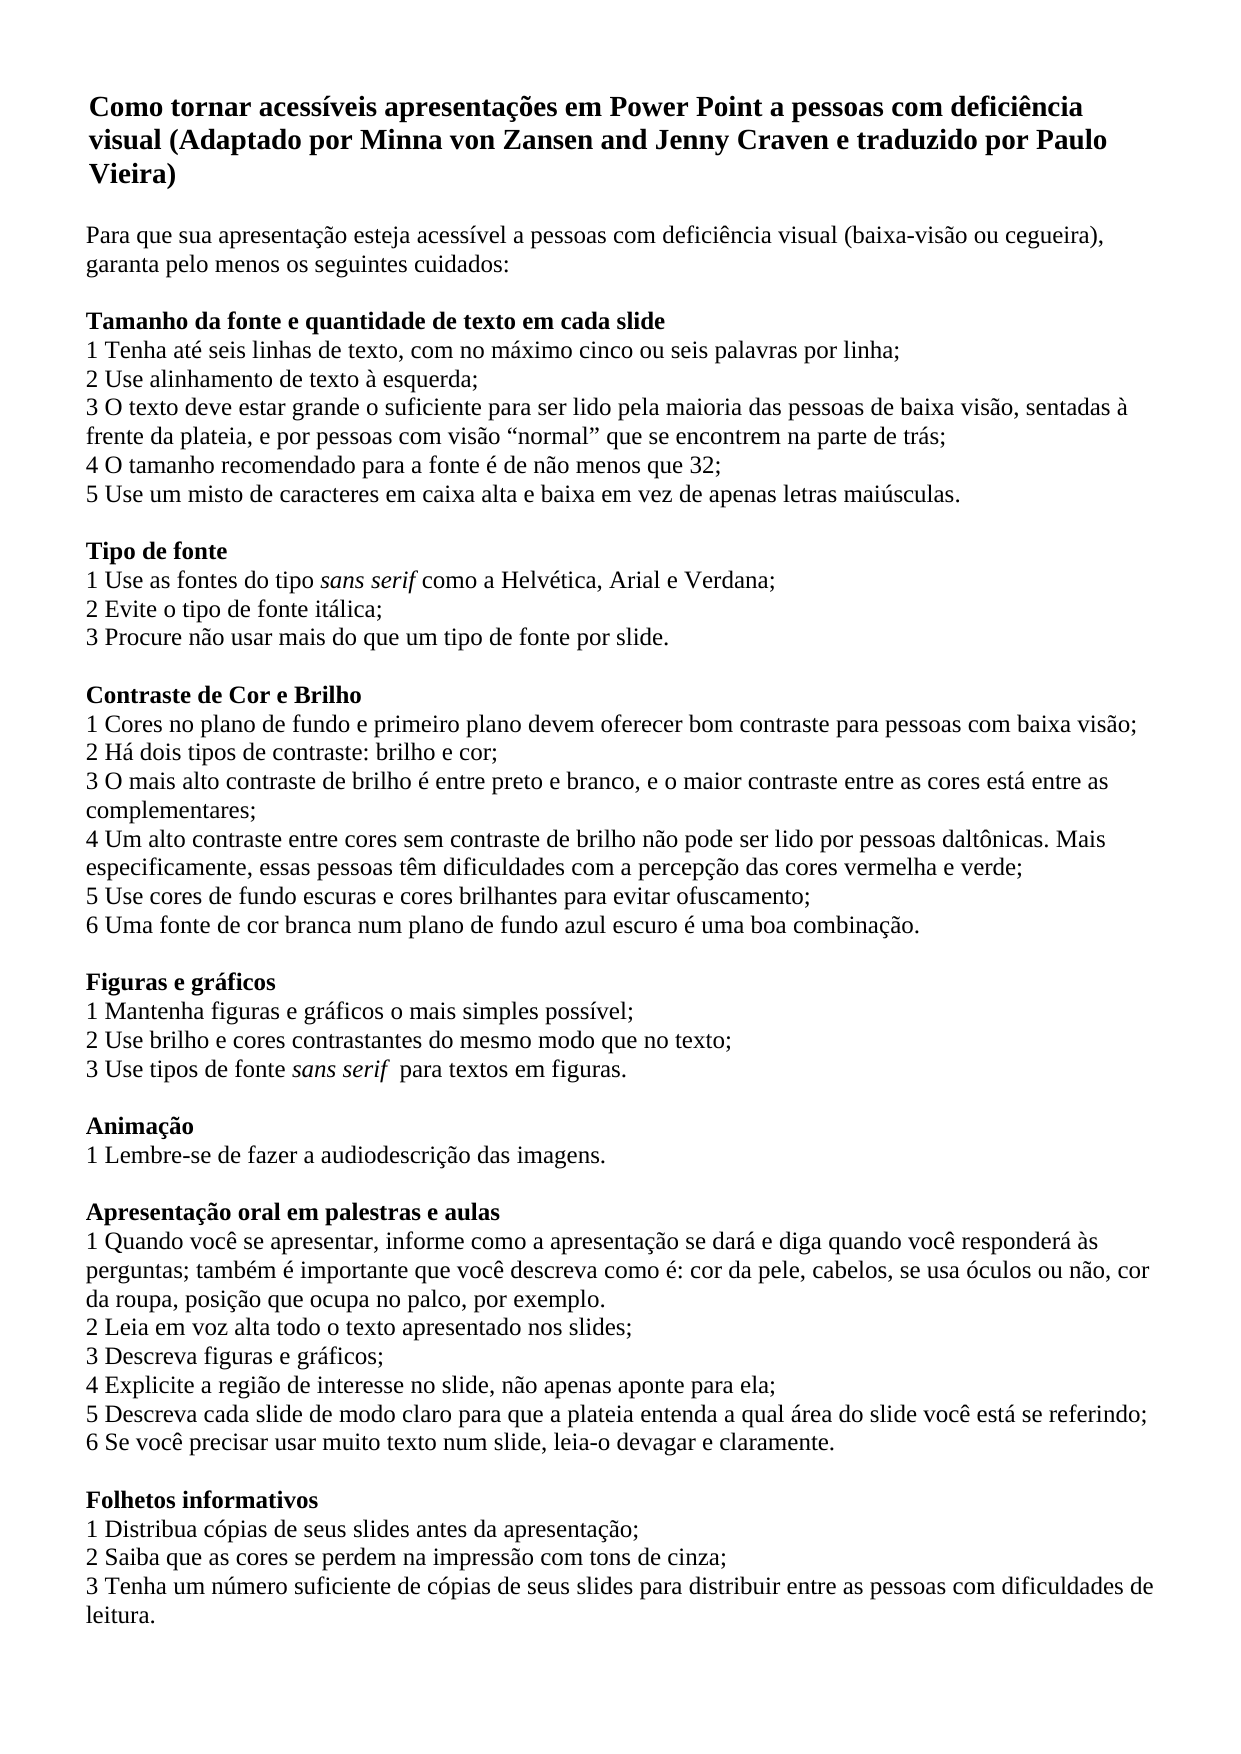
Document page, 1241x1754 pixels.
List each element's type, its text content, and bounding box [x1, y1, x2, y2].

subtitle Como tornar acessíveis apresentações em Power Point a pessoas com deficiência visual (Adaptado por Minna von Zansen and Jenny Craven e traduzido por Paulo Vieira) [89, 89, 1152, 189]
table_header Para que sua apresentação esteja acessível a pessoas com deficiência visual (baixa-visão ou cegueira), garanta pelo menos os seguintes cuidados: Tamanho da fonte e quantidade de texto em cada slide 1 Tenha até seis linhas de texto, com no máximo cinco ou seis palavras por linha; 2 Use alinhamento de texto à esquerda; 3 O texto deve estar grande o suficiente para ser lido pela maioria das pessoas de baixa visão, sentadas à frente da plateia, e por pessoas com visão “normal” que se encontrem na parte de trás; 4 O tamanho recomendado para a fonte é de não menos que 32; 5 Use um misto de caracteres em caixa alta e baixa em vez de apenas letras maiúsculas. Tipo de fonte 1 Use as fontes do tipo sans serif como a Helvética, Arial e Verdana; 2 Evite o tipo de fonte itálica; 3 Procure não usar mais do que um tipo de fonte por slide. Contraste de Cor e Brilho 1 Cores no plano de fundo e primeiro plano devem oferecer bom contraste para pessoas com baixa visão; 2 Há dois tipos de contraste: brilho e cor; 3 O mais alto contraste de brilho é entre preto e branco, e o maior contraste entre as cores está entre as complementares; 4 Um alto contraste entre cores sem contraste de brilho não pode ser lido por pessoas daltônicas. Mais especificamente, essas pessoas têm dificuldades com a percepção das cores vermelha e verde; 5 Use cores de fundo escuras e cores brilhantes para evitar ofuscamento; 6 Uma fonte de cor branca num plano de fundo azul escuro é uma boa combinação. Figuras e gráficos 1 Mantenha figuras e gráficos o mais simples possível; 2 Use brilho e cores contrastantes do mesmo modo que no texto; 3 Use tipos de fonte sans serif para textos em figuras. Animação 1 Lembre-se de fazer a audiodescrição das imagens. Apresentação oral em palestras e aulas 1 Quando você se apresentar, informe como a apresentação se dará e diga quando você responderá às perguntas; também é importante que você descreva como é: cor da pele, cabelos, se usa óculos ou não, cor da roupa, posição que ocupa no palco, por exemplo. 2 Leia em voz alta todo o texto apresentado nos slides; 3 Descreva figuras e gráficos; 4 Explicite a região de interesse no slide, não apenas aponte para ela; 5 Descreva cada slide de modo claro para que a plateia entenda a qual área do slide você está se referindo; 6 Se você precisar usar muito texto num slide, leia-o devagar e claramente. Folhetos informativos 1 Distribua cópias de seus slides antes da apresentação; 2 Saiba que as cores se perdem na impressão com tons de cinza; 3 Tenha um número suficiente de cópias de seus slides para distribuir entre as pessoas com dificuldades de leitura. [84, 219, 1156, 1659]
